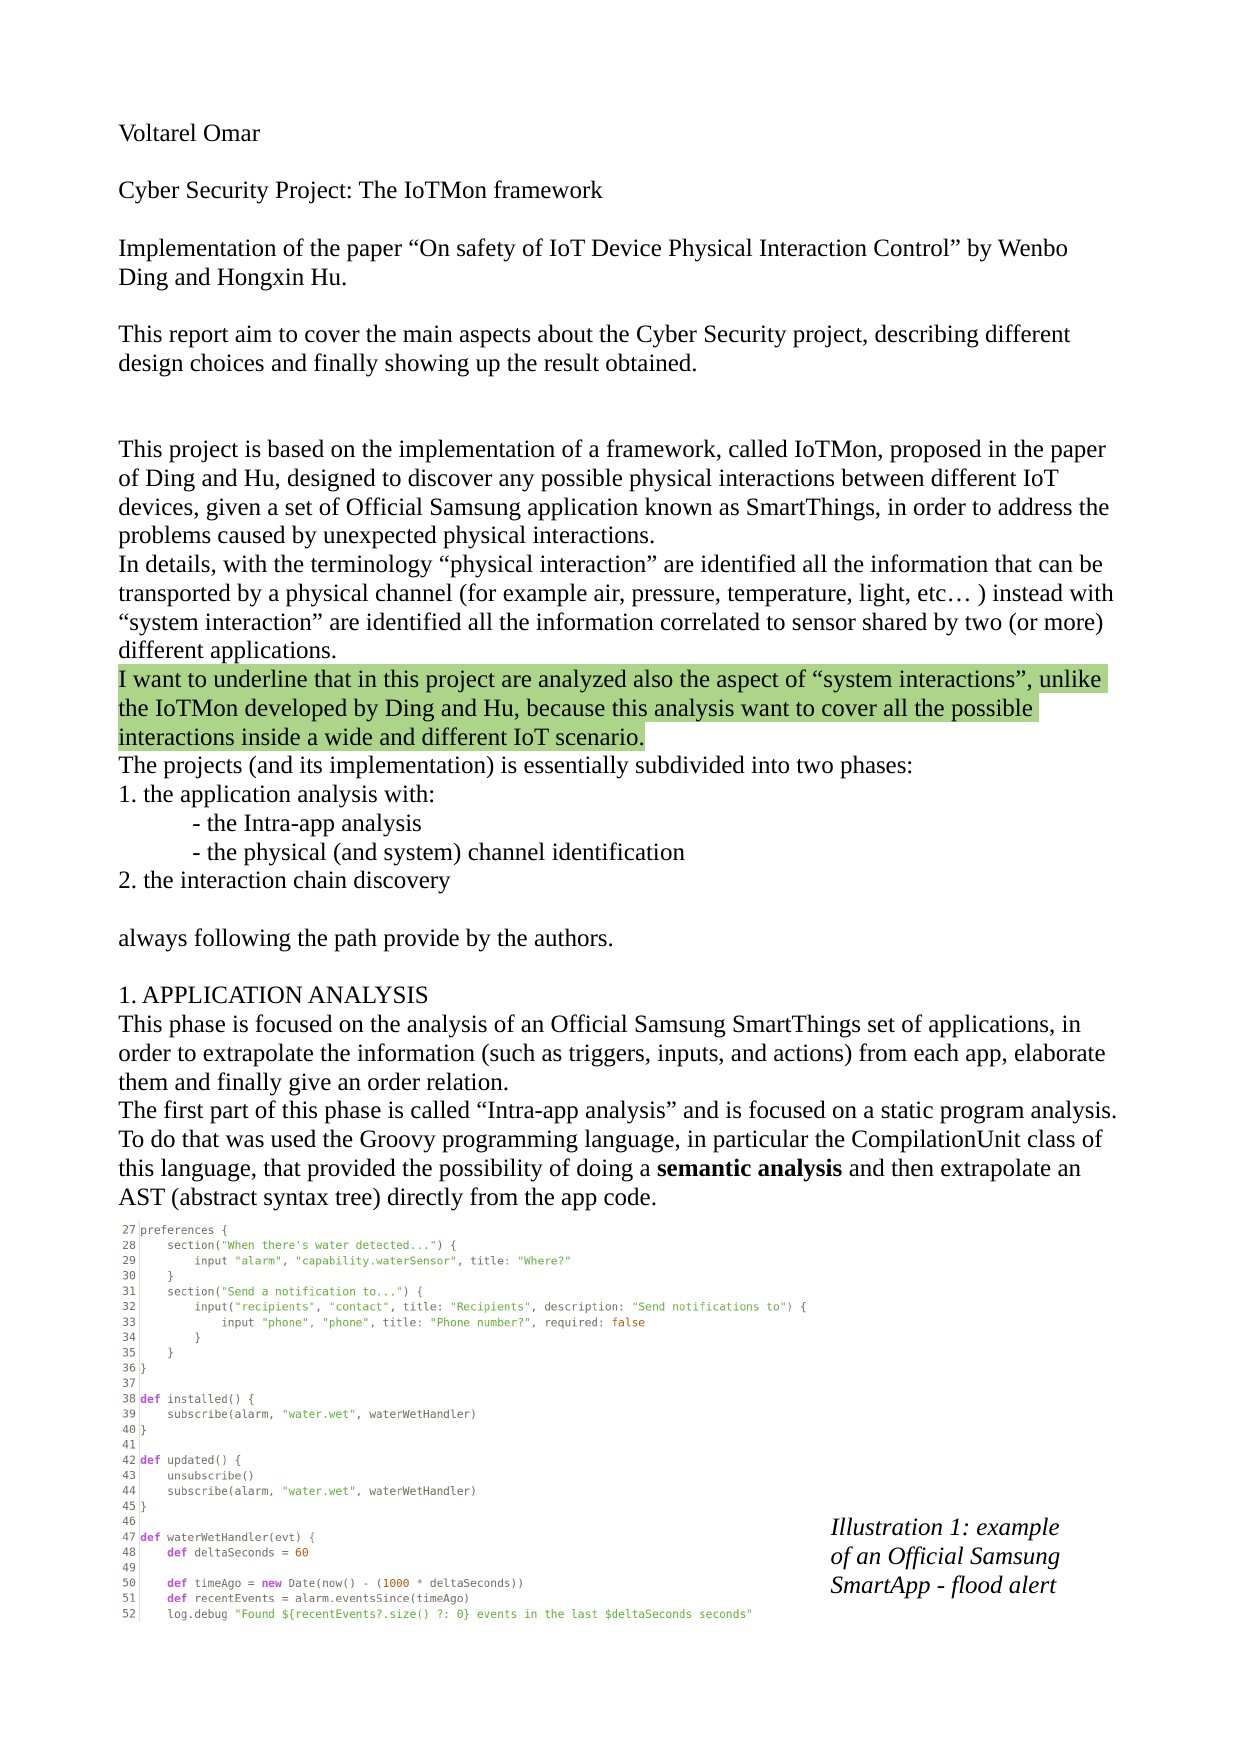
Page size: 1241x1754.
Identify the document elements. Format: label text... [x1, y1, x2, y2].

text always following the path provide by the authors. [118, 923, 1122, 952]
text This project is based on the implementation of a framework, called IoTMon, proposed in the paper of Ding and Hu, designed to discover any possible physical interactions between different IoT devices, given a set of Official Samsung application known as SmartThings, in order to address the problems caused by unexpected physical interactions. [118, 434, 1122, 549]
text - the Intra-app analysis [118, 808, 1122, 837]
picture [117, 1220, 811, 1623]
text To do that was used the Groovy programming language, in particular the CompilationUnit class of this language, that provided the possibility of doing a semantic analysis and then extrapolate an AST (abstract syntax tree) directly from the app code. [118, 1124, 1122, 1211]
text Cyber Security Project: The IoTMon framework [118, 176, 1122, 204]
text The first part of this phase is called “Intra-app analysis” and is focused on a static program analysis. [118, 1096, 1122, 1124]
text This report aim to cover the main aspects about the Cyber Security project, describing different design choices and finally showing up the result obtained. [118, 319, 1122, 377]
text 2. the interaction chain discovery [118, 866, 1122, 894]
text Implementation of the paper “On safety of IoT Device Physical Interaction Control” by Wenbo Ding and Hongxin Hu. [118, 233, 1122, 291]
text 1. the application analysis with: [118, 779, 1122, 808]
text This phase is focused on the analysis of an Official Samsung SmartThings set of applications, in order to extrapolate the information (such as triggers, inputs, and actions) from each app, elaborate them and finally give an order relation. [118, 1009, 1122, 1096]
text 1. APPLICATION ANALYSIS [118, 981, 1122, 1009]
text I want to underline that in this project are analyzed also the aspect of “system interactions”, unlike the IoTMon developed by Ding and Hu, because this analysis want to cover all the possible interactions inside a wide and different IoT scenario. [118, 664, 1122, 751]
text Illustration 1: example of an Official Samsung SmartApp - flood alert [830, 1512, 1081, 1598]
text The projects (and its implementation) is essentially subdivided into two phases: [118, 751, 1122, 779]
text Voltarel Omar [118, 118, 1122, 147]
text In details, with the terminology “physical interaction” are identified all the information that can be transported by a physical channel (for example air, pressure, temperature, light, etc… ) instead with “system interaction” are identified all the information correlated to sensor shared by two (or more) different applications. [118, 549, 1122, 664]
text - the physical (and system) channel identification [118, 837, 1122, 866]
